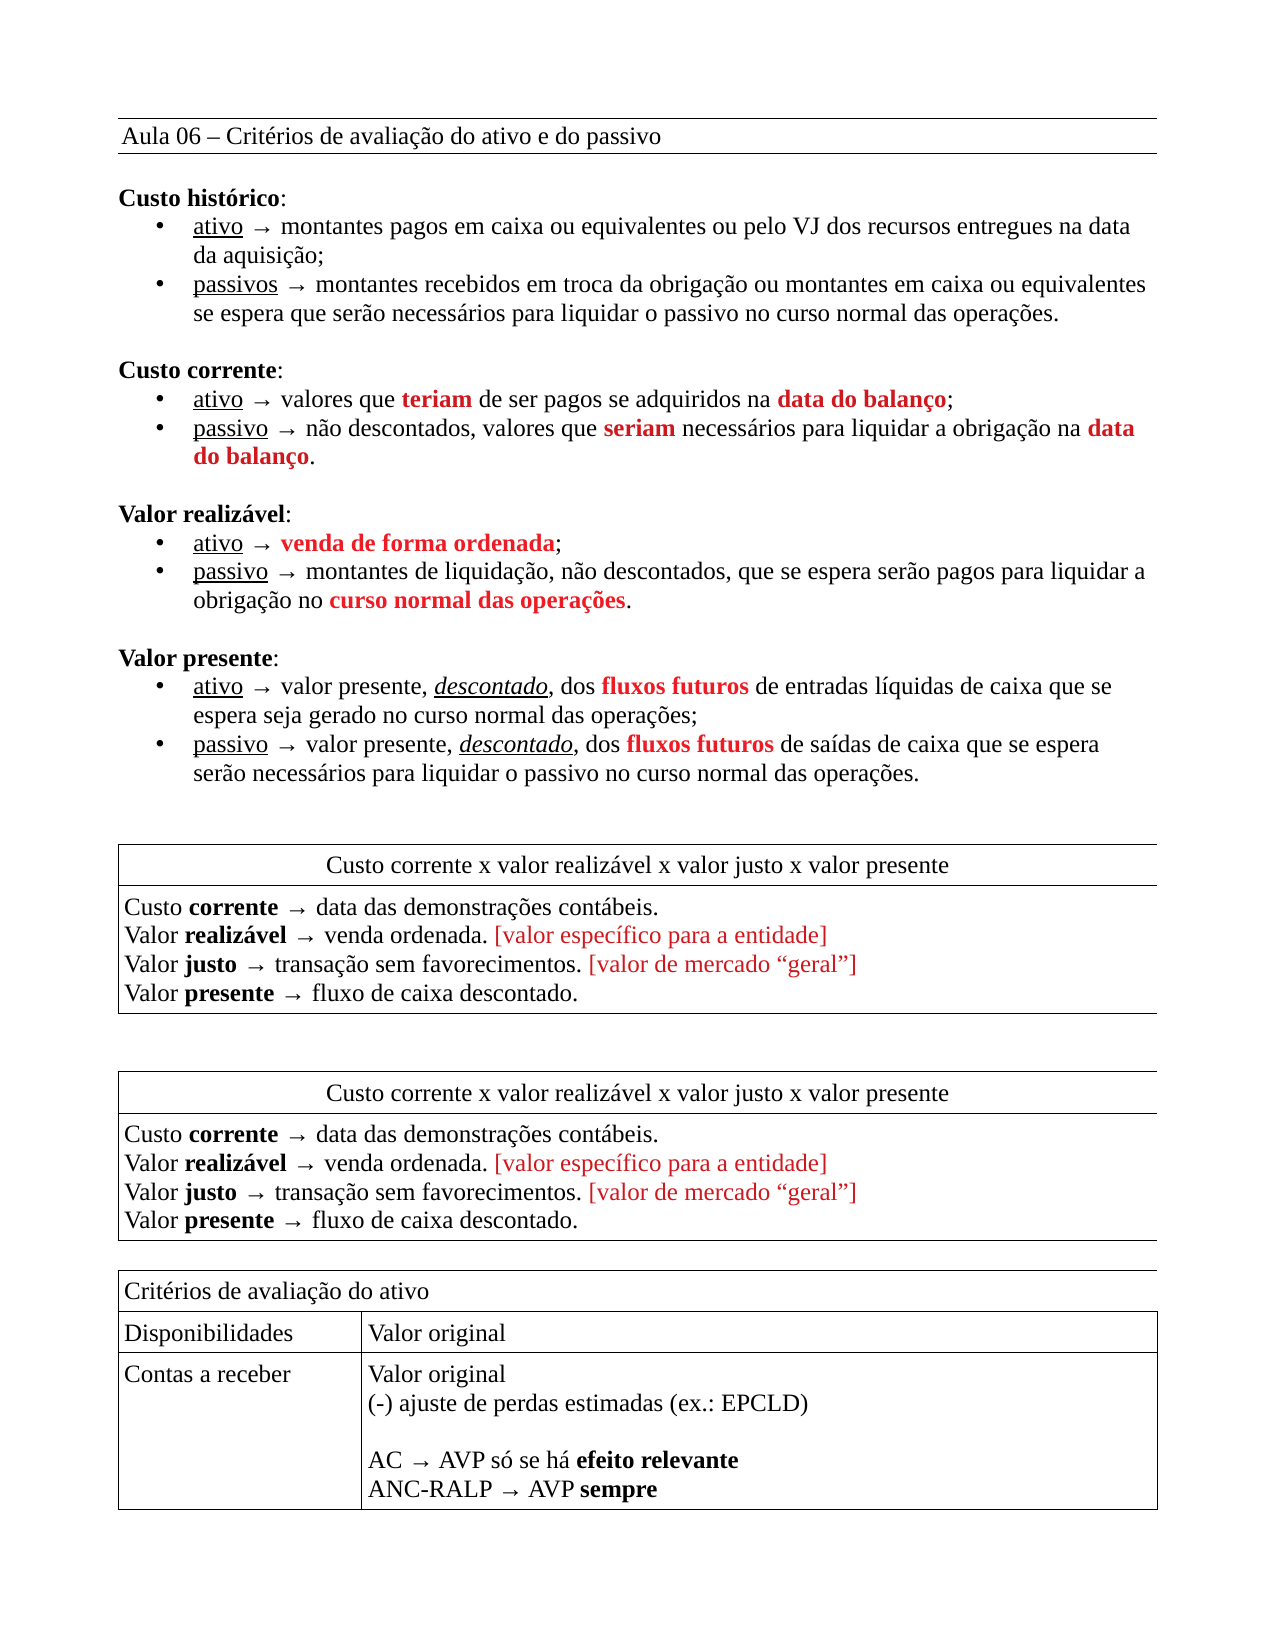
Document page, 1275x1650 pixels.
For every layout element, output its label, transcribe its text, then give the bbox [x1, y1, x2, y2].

table_cell Custo corrente → data das demonstrações contábeis. Valor realizável → venda ordenada. [valor específico para a entidade] Valor justo → transação sem favorecimentos. [valor de mercado “geral”] Valor presente → fluxo de caixa descontado. [119, 886, 1157, 1013]
table_cell Valor original (-) ajuste de perdas estimadas (ex.: EPCLD) AC → AVP só se há efeito relevante ANC-RALP → AVP sempre [362, 1353, 1157, 1508]
table_header Custo corrente x valor realizável x valor justo x valor presente [119, 1072, 1157, 1112]
text Custo corrente: [118, 355, 1157, 384]
text Valor realizável: [118, 499, 1157, 528]
table_cell Disponibilidades [119, 1312, 361, 1352]
table_cell Contas a receber [119, 1353, 361, 1508]
list passivo → não descontados, valores que seriam necessários para liquidar a obrigação na data do balanço. [156, 413, 1157, 470]
table_header Custo corrente x valor realizável x valor justo x valor presente [119, 845, 1157, 885]
table_header Critérios de avaliação do ativo [119, 1271, 1157, 1311]
list ativo → valor presente, descontado, dos fluxos futuros de entradas líquidas de caixa que se espera seja gerado no curso normal das operações; [156, 671, 1157, 729]
list passivo → montantes de liquidação, não descontados, que se espera serão pagos para liquidar a obrigação no curso normal das operações. [156, 556, 1157, 614]
list ativo → venda de forma ordenada; [156, 528, 1157, 556]
list passivos → montantes recebidos em troca da obrigação ou montantes em caixa ou equivalentes se espera que serão necessários para liquidar o passivo no curso normal das operações. [156, 269, 1157, 326]
text Custo histórico: [118, 183, 1157, 211]
table_cell Valor original [362, 1312, 1157, 1352]
table_cell Custo corrente → data das demonstrações contábeis. Valor realizável → venda ordenada. [valor específico para a entidade] Valor justo → transação sem favorecimentos. [valor de mercado “geral”] Valor presente → fluxo de caixa descontado. [119, 1114, 1157, 1240]
list passivo → valor presente, descontado, dos fluxos futuros de saídas de caixa que se espera serão necessários para liquidar o passivo no curso normal das operações. [156, 729, 1157, 786]
text Valor presente: [118, 643, 1157, 671]
list ativo → montantes pagos em caixa ou equivalentes ou pelo VJ dos recursos entregues na data da aquisição; [156, 211, 1157, 269]
list ativo → valores que teriam de ser pagos se adquiridos na data do balanço; [156, 384, 1157, 413]
